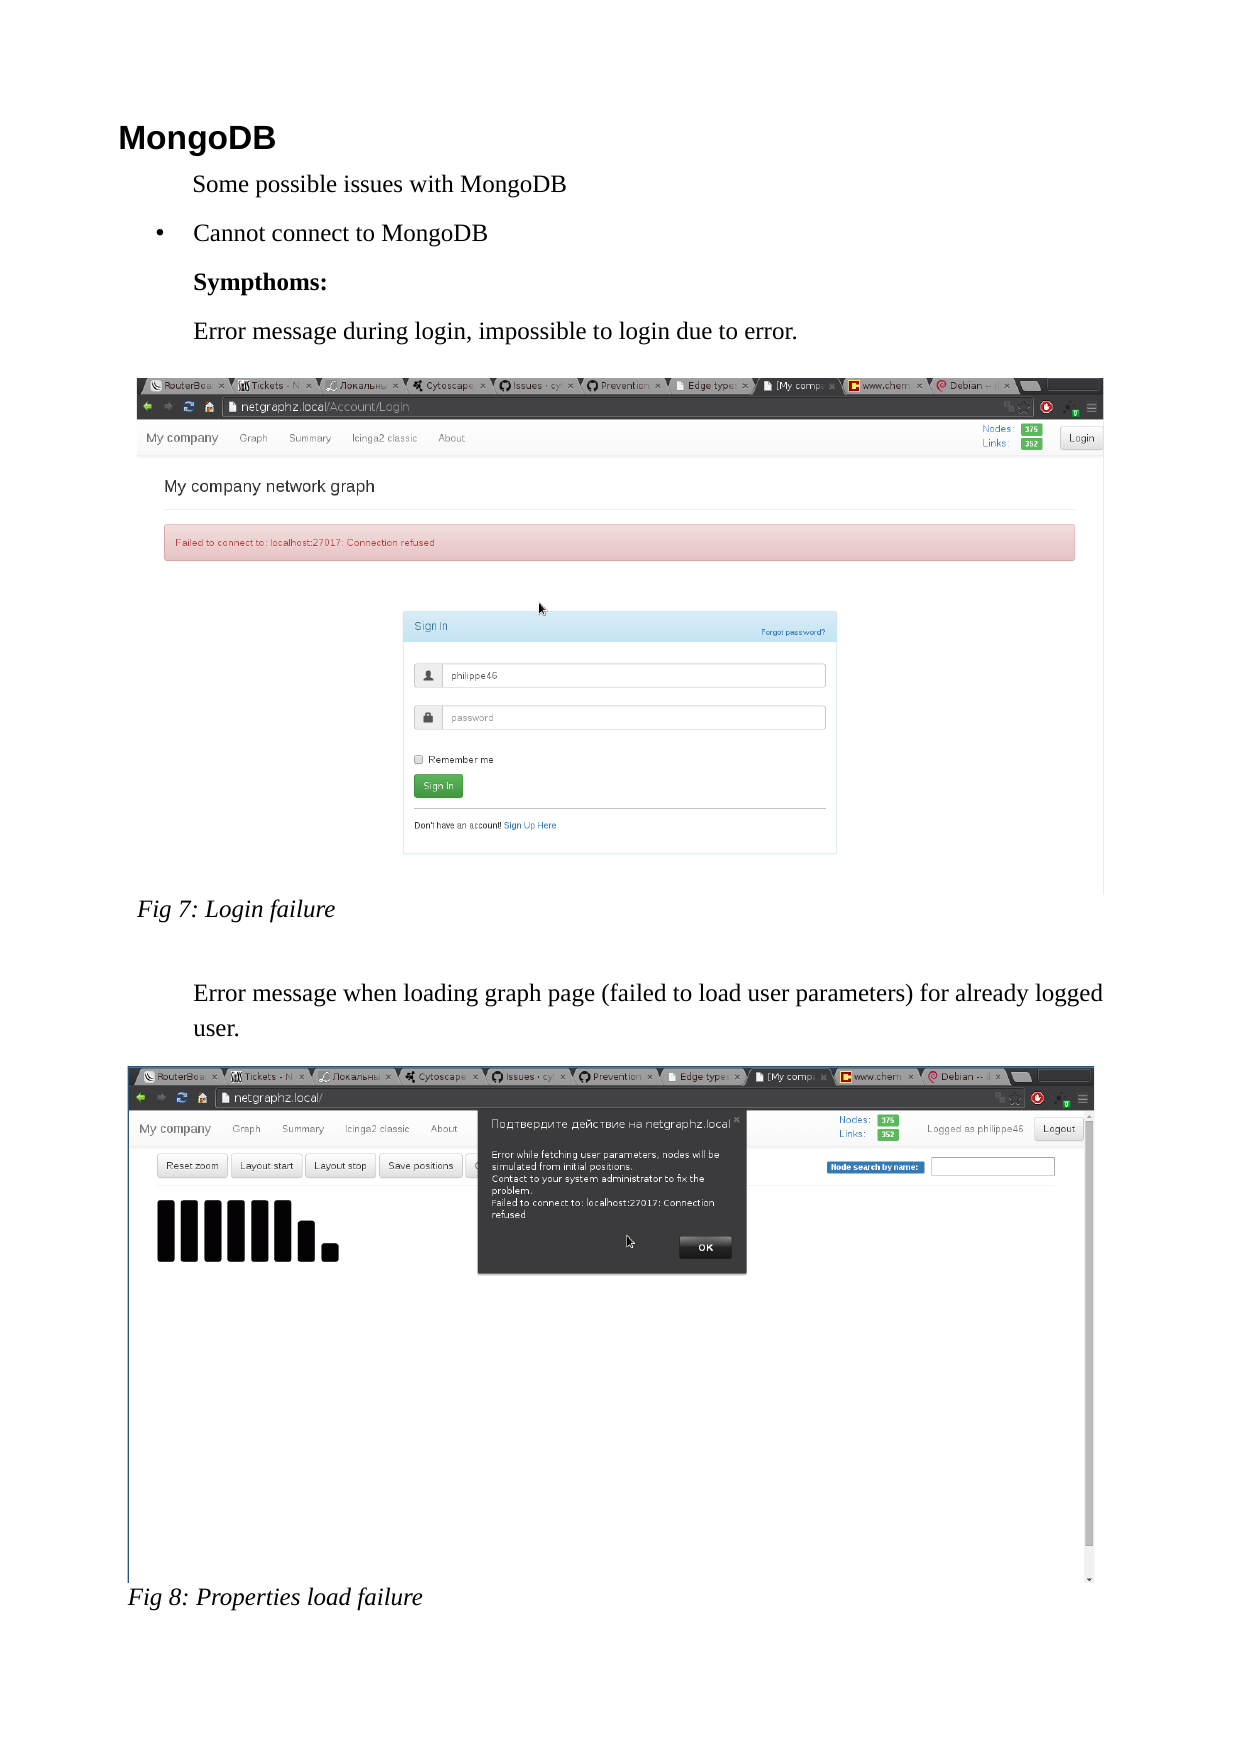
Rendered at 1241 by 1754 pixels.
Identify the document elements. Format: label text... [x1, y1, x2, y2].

text Some possible issues with MongoDB [118, 169, 1122, 198]
list Error message during login, impossible to login due to error. [156, 316, 1122, 345]
list Fig 8: Properties load failure [128, 1583, 1094, 1611]
subtitle MongoDB [118, 118, 1122, 157]
picture [136, 378, 1104, 895]
list Sympthoms: [156, 267, 1122, 296]
text Fig 7: Login failure [137, 895, 1103, 923]
list Error message when loading graph page (failed to load user parameters) for already logged user. [156, 978, 1122, 1041]
picture [127, 1066, 1095, 1583]
list [128, 1054, 1094, 1066]
list Cannot connect to MongoDB [156, 218, 1122, 247]
